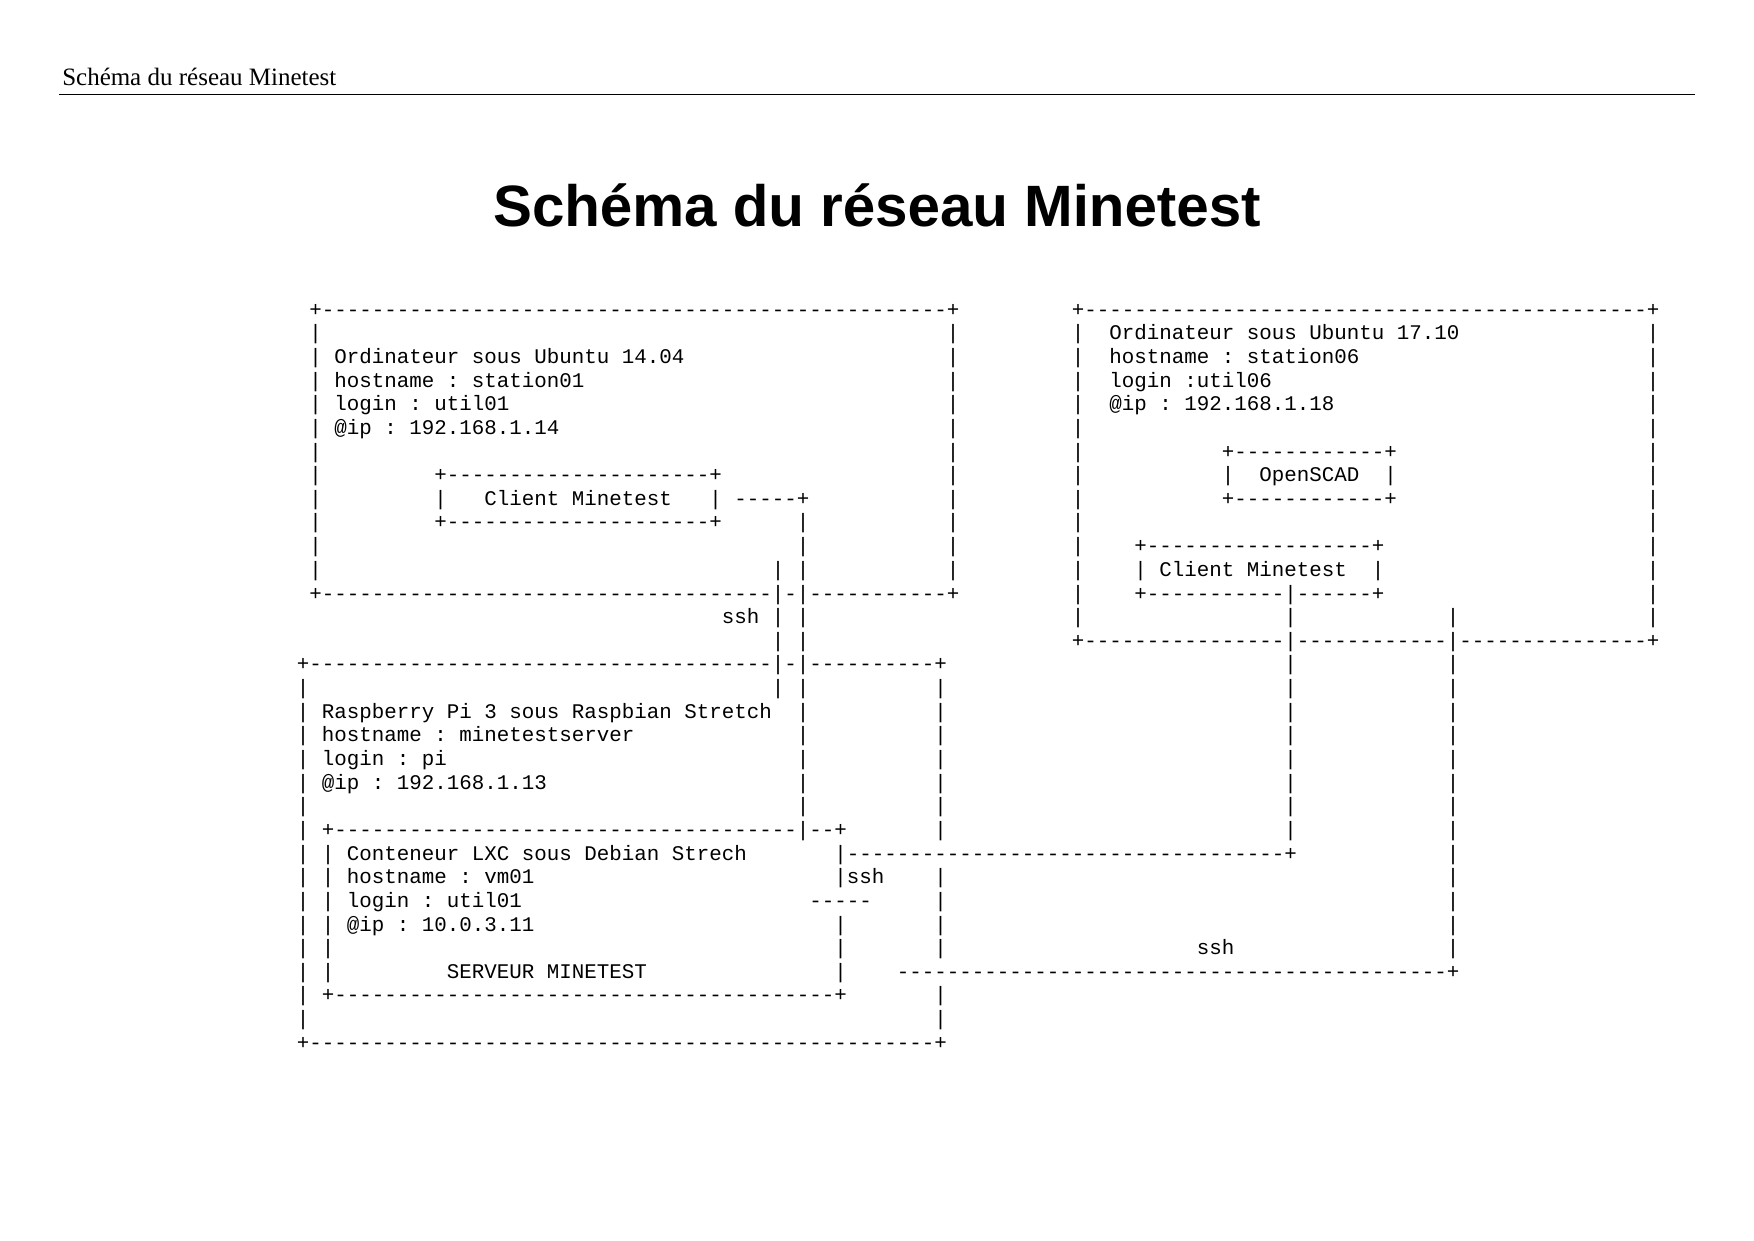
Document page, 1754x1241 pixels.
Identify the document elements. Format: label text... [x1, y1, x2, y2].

text | +---------------------+ | | | OpenSCAD | | [59, 464, 1695, 488]
text | | Conteneur LXC sous Debian Strech |-----------------------------------+ | [59, 843, 1695, 866]
text | | @ip : 10.0.3.11 | | | [59, 913, 1695, 937]
text | | | | | [59, 795, 1695, 819]
text | +----------------------------------------+ | [59, 984, 1695, 1008]
text | @ip : 192.168.1.14 | | | [59, 417, 1695, 441]
text | login : pi | | | | [59, 748, 1695, 772]
text | | | Ordinateur sous Ubuntu 17.10 | [59, 322, 1695, 346]
text ssh | | | | | | [59, 606, 1695, 630]
text | login : util01 | | @ip : 192.168.1.18 | [59, 393, 1695, 417]
text | hostname : minetestserver | | | | [59, 724, 1695, 748]
text +------------------------------------|-|-----------+ | +-----------|------+ | [59, 582, 1695, 606]
text | | +----------------|------------|---------------+ [59, 630, 1695, 653]
text | @ip : 192.168.1.13 | | | | [59, 772, 1695, 795]
text | | [59, 1008, 1695, 1032]
text | | | | | | Client Minetest | | [59, 559, 1695, 582]
text | | | | | | [59, 677, 1695, 701]
title Schéma du réseau Minetest [59, 172, 1695, 239]
text | | login : util01 ----- | | [59, 890, 1695, 913]
text | | Client Minetest | -----+ | | +------------+ | [59, 488, 1695, 512]
text | | | | ssh | [59, 937, 1695, 961]
text +--------------------------------------------------+ [59, 1032, 1695, 1055]
text | | | +------------+ | [59, 441, 1695, 464]
text | +---------------------+ | | | | [59, 512, 1695, 535]
text | | hostname : vm01 |ssh | | [59, 866, 1695, 890]
text | +-------------------------------------|--+ | | | [59, 819, 1695, 843]
text +-------------------------------------|-|----------+ | | [59, 653, 1695, 677]
text | Raspberry Pi 3 sous Raspbian Stretch | | | | [59, 701, 1695, 724]
text | | | | +------------------+ | [59, 535, 1695, 559]
text | | SERVEUR MINETEST | --------------------------------------------+ [59, 961, 1695, 984]
text +--------------------------------------------------+ +---------------------------------------------+ [59, 299, 1695, 322]
text | Ordinateur sous Ubuntu 14.04 | | hostname : station06 | [59, 346, 1695, 370]
text | hostname : station01 | | login :util06 | [59, 370, 1695, 393]
